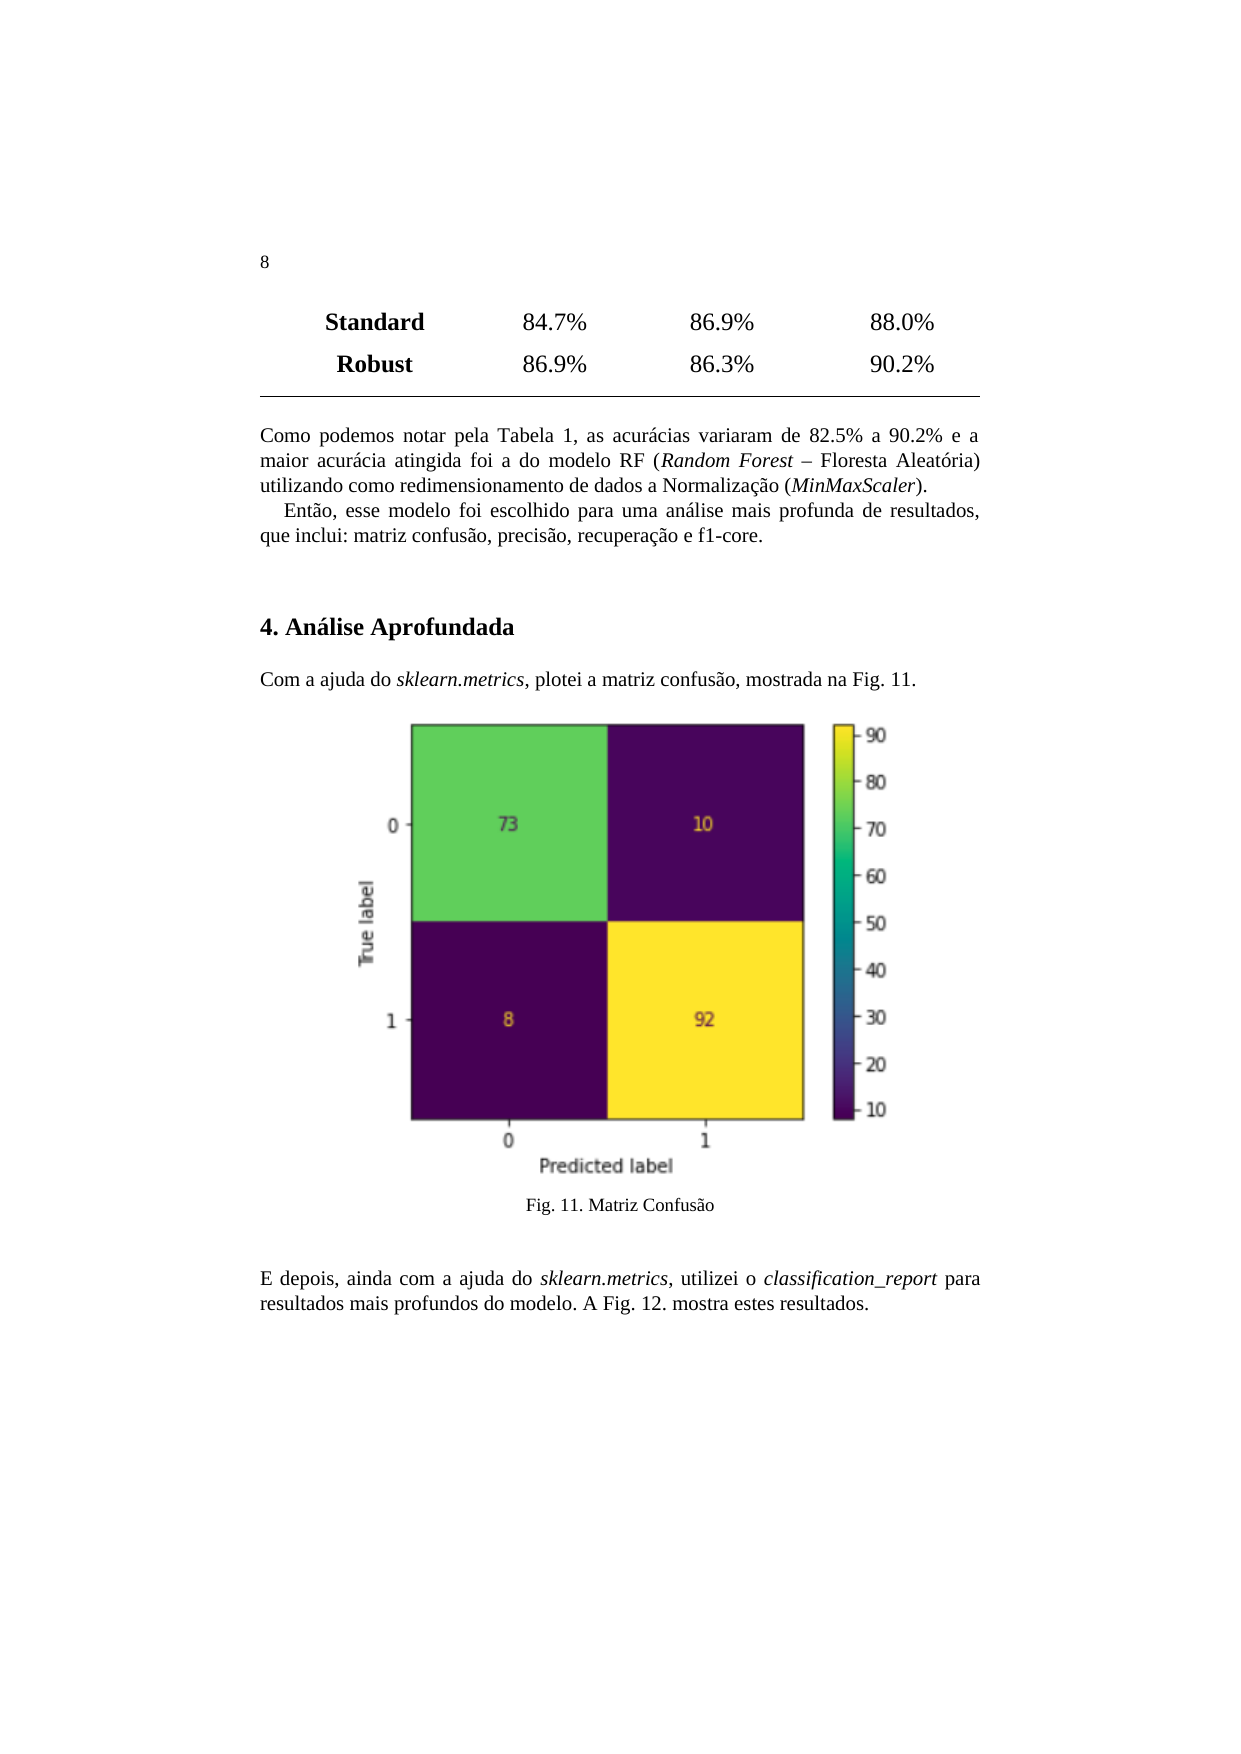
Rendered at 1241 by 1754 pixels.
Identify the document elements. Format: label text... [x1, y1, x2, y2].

text E depois, ainda com a ajuda do sklearn.metrics, utilizei o classification_report para resultados mais profundos do modelo. A Fig. 12. mostra estes resultados. [260, 1265, 980, 1315]
table_cell Standard [260, 307, 466, 349]
table_cell 84.7% [466, 307, 620, 349]
subtitle 4. Análise Aprofundada [260, 610, 980, 641]
text Então, esse modelo foi escolhido para uma análise mais profunda de resultados, que inclui: matriz confusão, precisão, recuperação e f1-core. [260, 497, 980, 547]
table_cell 90.2% [800, 349, 980, 396]
table_cell Robust [260, 349, 466, 396]
table_cell 86.9% [620, 307, 800, 349]
text Como podemos notar pela Tabela 1, as acurácias variaram de 82.5% a 90.2% e a maior acurácia atingida foi a do modelo RF (Random Forest – Floresta Aleatória) utilizando como redimensionamento de dados a Normalização (MinMaxScaler). [260, 422, 980, 497]
table_cell 86.9% [466, 349, 620, 396]
table_cell 88.0% [800, 307, 980, 349]
text Fig. 11. Matriz Confusão [260, 728, 980, 1215]
text Com a ajuda do sklearn.metrics, plotei a matriz confusão, mostrada na Fig. 11. [260, 666, 980, 691]
picture [348, 716, 893, 1181]
table_cell 86.3% [620, 349, 800, 396]
